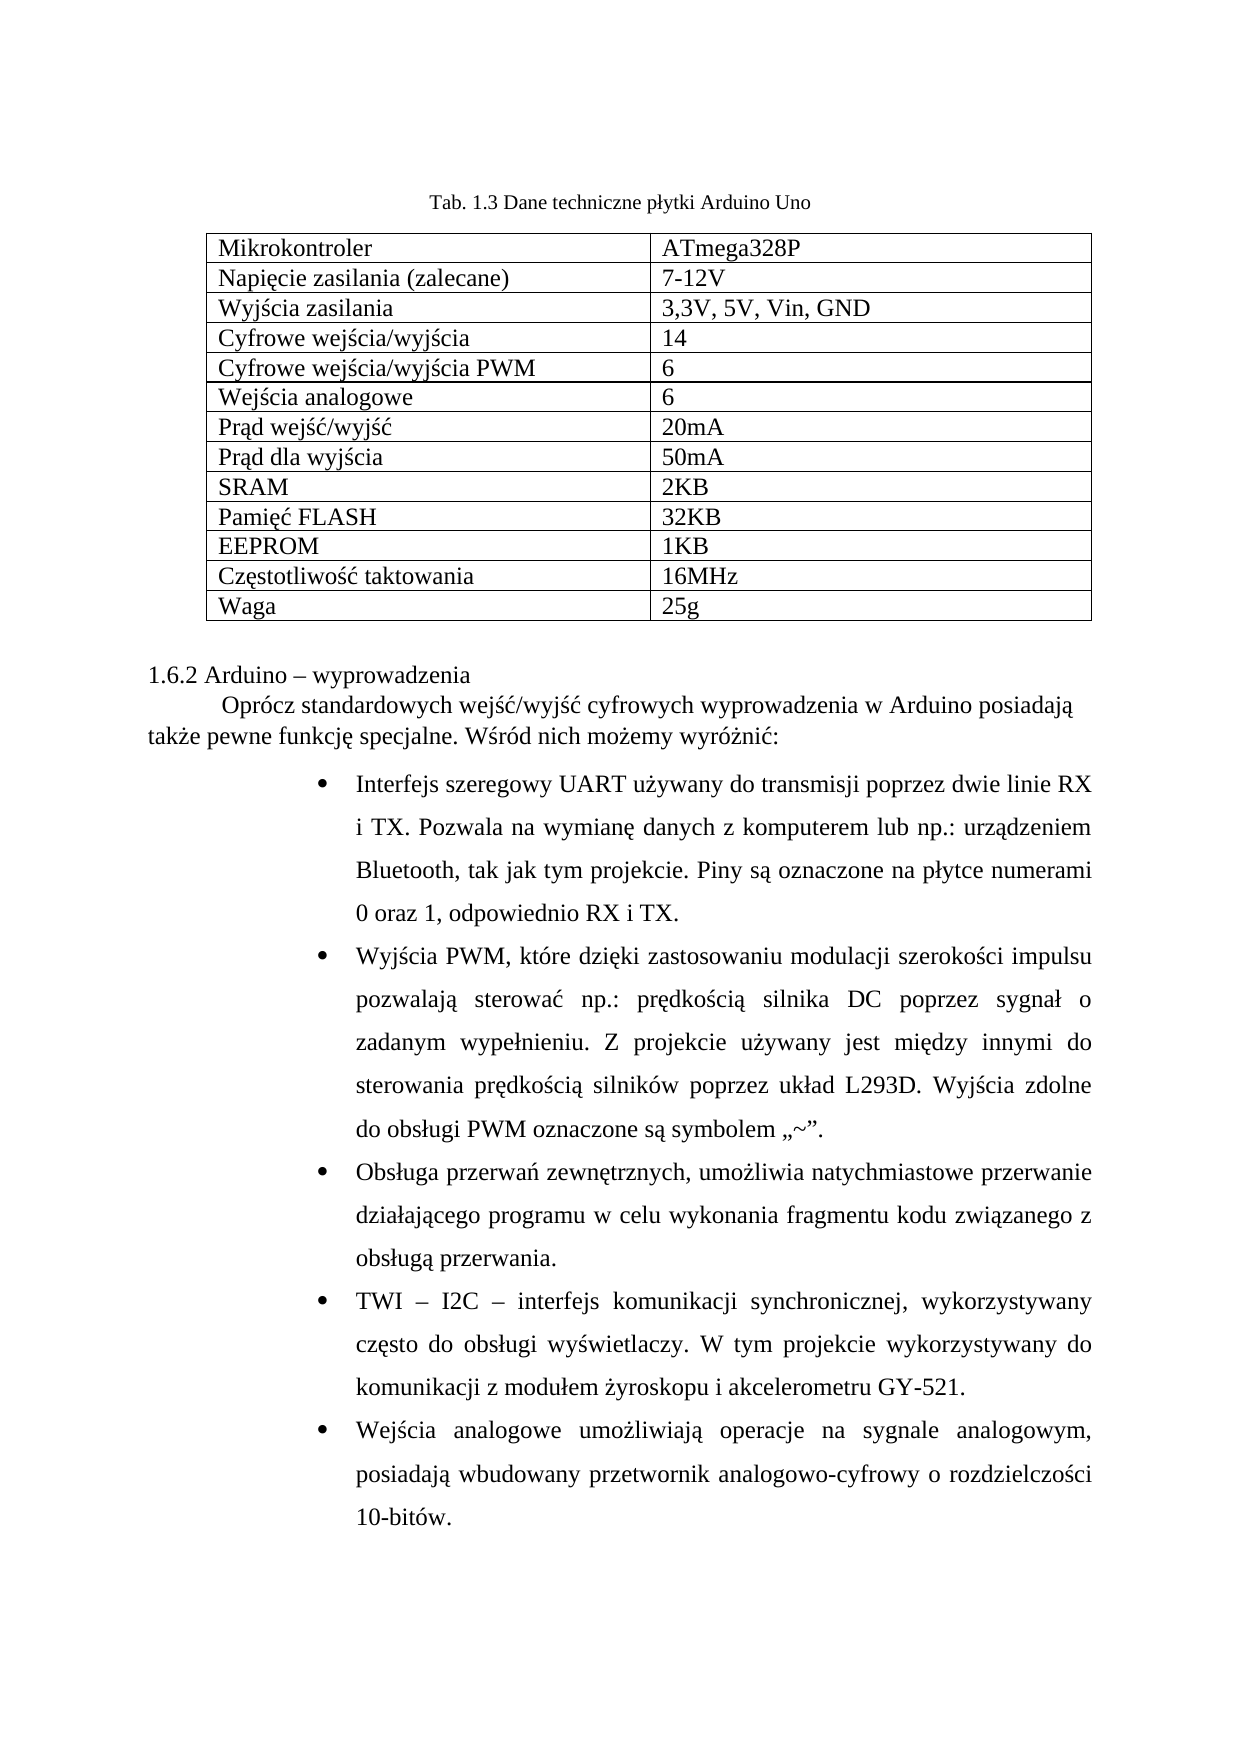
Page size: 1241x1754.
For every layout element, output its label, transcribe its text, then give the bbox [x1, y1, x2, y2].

list Interfejs szeregowy UART używany do transmisji poprzez dwie linie RX i TX. Pozwala na wymianę danych z komputerem lub np.: urządzeniem Bluetooth, tak jak tym projekcie. Piny są oznaczone na płytce numerami 0 oraz 1, odpowiednio RX i TX. [318, 769, 1093, 927]
table_cell 2KB [651, 472, 1091, 501]
list Wejścia analogowe umożliwiają operacje na sygnale analogowym, posiadają wbudowany przetwornik analogowo-cyfrowy o rozdzielczości 10-bitów. [318, 1416, 1093, 1531]
table_cell 32KB [651, 502, 1091, 530]
list Obsługa przerwań zewnętrznych, umożliwia natychmiastowe przerwanie działającego programu w celu wykonania fragmentu kodu związanego z obsługą przerwania. [318, 1157, 1093, 1272]
table_cell EEPROM [207, 531, 650, 560]
table_cell Waga [207, 591, 650, 620]
table_cell 20mA [651, 412, 1091, 441]
table_cell Pamięć FLASH [207, 502, 650, 530]
table_cell Prąd dla wyjścia [207, 442, 650, 471]
table_cell 6 [651, 353, 1091, 381]
table_cell 25g [651, 591, 1091, 620]
table_cell Wejścia analogowe [207, 383, 650, 411]
table_header ATmega328P [651, 234, 1091, 262]
table_cell Częstotliwość taktowania [207, 561, 650, 590]
table_cell Prąd wejść/wyjść [207, 412, 650, 441]
table_cell Cyfrowe wejścia/wyjścia [207, 323, 650, 352]
list Wyjścia PWM, które dzięki zastosowaniu modulacji szerokości impulsu pozwalają sterować np.: prędkością silnika DC poprzez sygnał o zadanym wypełnieniu. Z projekcie używany jest między innymi do sterowania prędkością silników poprzez układ L293D. Wyjścia zdolne do obsługi PWM oznaczone są symbolem „~”. [318, 941, 1093, 1142]
table_cell 14 [651, 323, 1091, 352]
table_header Mikrokontroler [207, 234, 650, 262]
table_cell Napięcie zasilania (zalecane) [207, 263, 650, 292]
table_cell 16MHz [651, 561, 1091, 590]
list TWI – I2C – interfejs komunikacji synchronicznej, wykorzystywany często do obsługi wyświetlaczy. W tym projekcie wykorzystywany do komunikacji z modułem żyroskopu i akcelerometru GY-521. [318, 1286, 1093, 1401]
table_cell 7-12V [651, 263, 1091, 292]
table_cell 1KB [651, 531, 1091, 560]
text Oprócz standardowych wejść/wyjść cyfrowych wyprowadzenia w Arduino posiadają także pewne funkcję specjalne. Wśród nich możemy wyróżnić: [148, 691, 1093, 750]
text Tab. 1.3 Dane techniczne płytki Arduino Uno [148, 190, 1093, 214]
subtitle 1.6.2 Arduino – wyprowadzenia [148, 660, 1093, 688]
table_cell 6 [651, 383, 1091, 411]
table_cell 50mA [651, 442, 1091, 471]
table_cell 3,3V, 5V, Vin, GND [651, 293, 1091, 322]
table_cell SRAM [207, 472, 650, 501]
table_cell Wyjścia zasilania [207, 293, 650, 322]
table_cell Cyfrowe wejścia/wyjścia PWM [207, 353, 650, 381]
